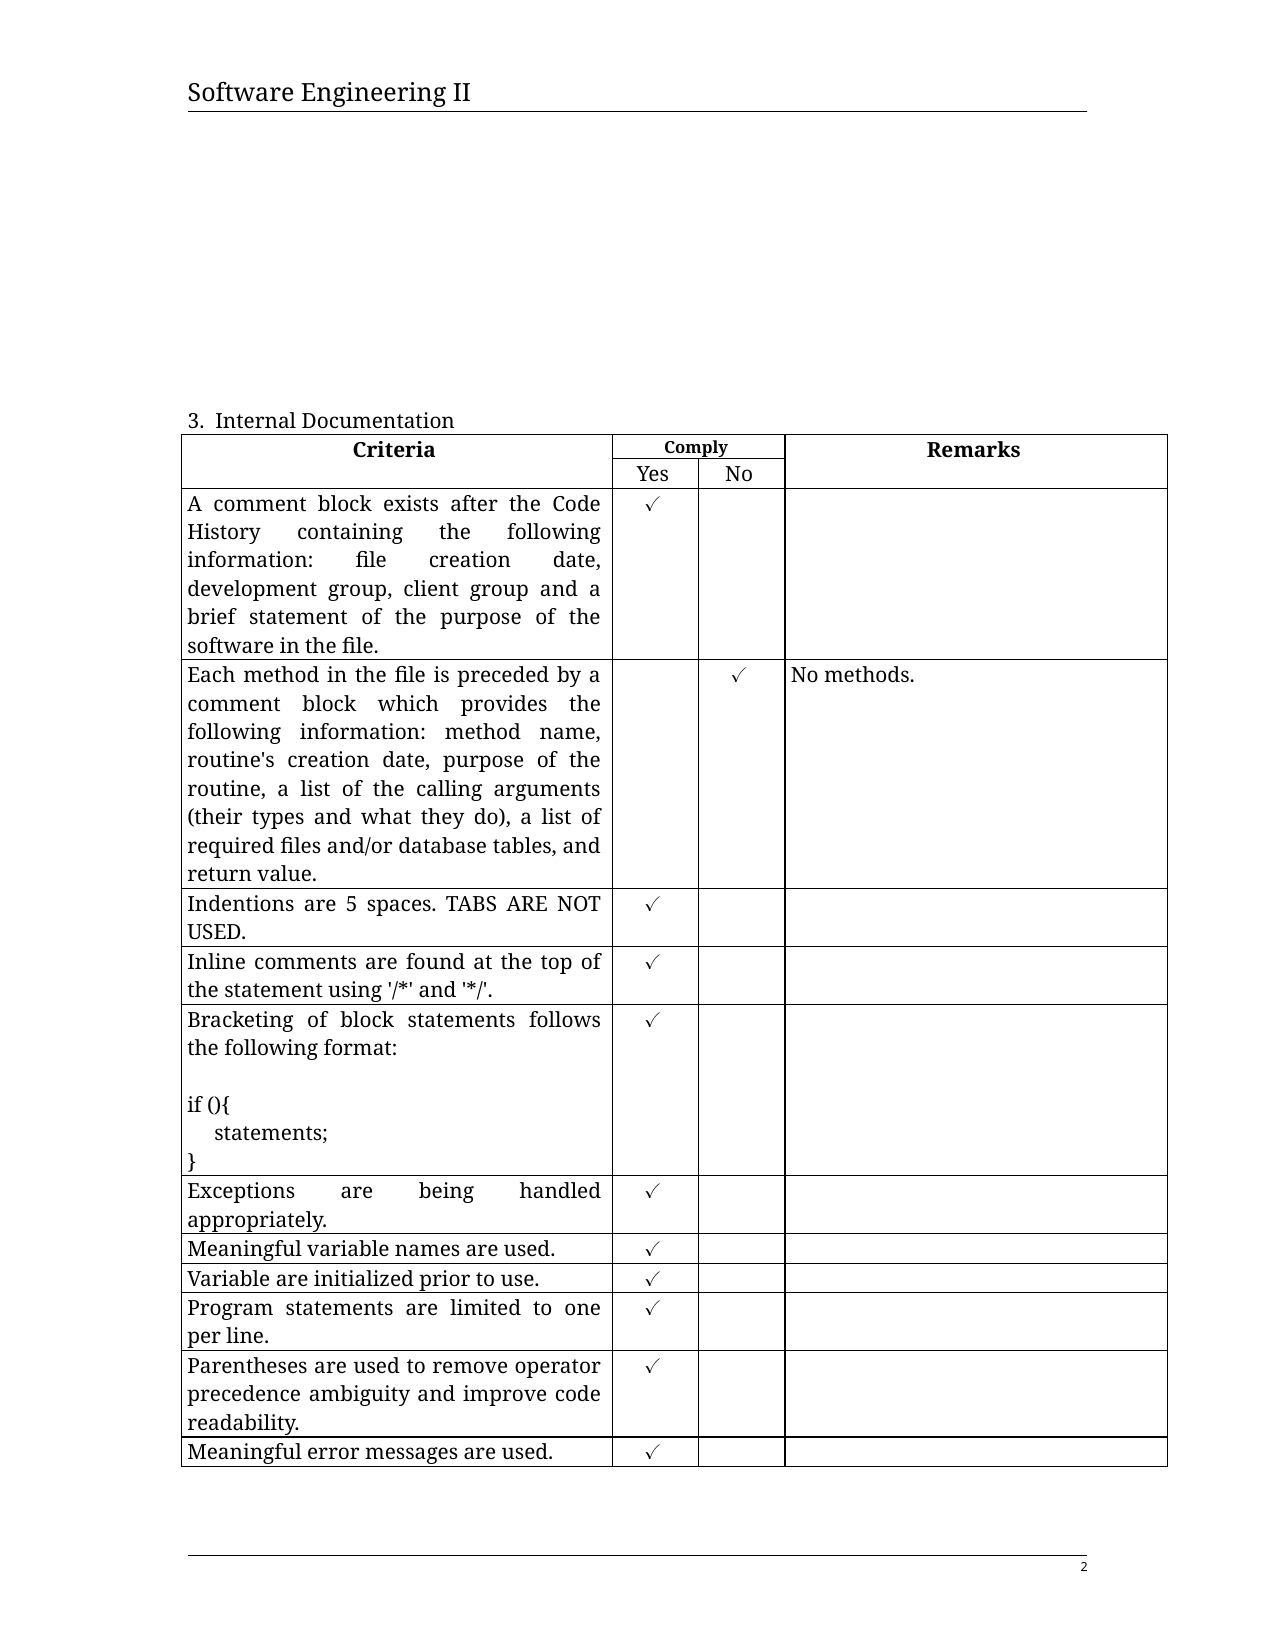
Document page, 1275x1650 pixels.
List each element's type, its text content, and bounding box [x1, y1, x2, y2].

table_cell ✓ [613, 1438, 698, 1466]
table_cell [699, 1176, 784, 1233]
table_cell Parentheses are used to remove operator precedence ambiguity and improve code readability. [182, 1351, 612, 1436]
table_cell [613, 660, 698, 888]
table_cell [786, 1351, 1167, 1436]
table_cell [786, 1264, 1167, 1292]
table_cell Inline comments are found at the top of the statement using '/*' and '*/'. [182, 947, 612, 1004]
table_cell ✓ [613, 889, 698, 946]
table_cell Variable are initialized prior to use. [182, 1264, 612, 1292]
table_cell Each method in the file is preceded by a comment block which provides the following information: method name, routine's creation date, purpose of the routine, a list of the calling arguments (their types and what they do), a list of required files and/or database tables, and return value. [182, 660, 612, 888]
table_cell No methods. [786, 660, 1167, 888]
table_cell ✓ [613, 1264, 698, 1292]
table_cell ✓ [613, 1234, 698, 1263]
table_cell Indentions are 5 spaces. TABS ARE NOT USED. [182, 889, 612, 946]
table_cell [699, 489, 784, 659]
table_cell [786, 1438, 1167, 1466]
table_header Criteria [182, 435, 612, 488]
table_cell [786, 889, 1167, 946]
table_cell ✓ [613, 1293, 698, 1350]
table_cell A comment block exists after the Code History containing the following information: file creation date, development group, client group and a brief statement of the purpose of the software in the file. [182, 489, 612, 659]
table_cell [699, 1438, 784, 1466]
table_cell ✓ [613, 489, 698, 659]
table_cell [699, 1264, 784, 1292]
table_cell ✓ [613, 1351, 698, 1436]
table_cell ✓ [613, 947, 698, 1004]
table_cell Bracketing of block statements follows the following format: if (){ statements; } [182, 1005, 612, 1175]
table_cell [699, 889, 784, 946]
table_cell [786, 1293, 1167, 1350]
table_cell [699, 1005, 784, 1175]
table_cell Meaningful variable names are used. [182, 1234, 612, 1263]
table_cell [786, 1005, 1167, 1175]
table_cell [699, 1234, 784, 1263]
table_cell Yes [613, 459, 698, 488]
table_cell ✓ [613, 1005, 698, 1175]
table_cell ✓ [613, 1176, 698, 1233]
table_cell [786, 489, 1167, 659]
text 3. Internal Documentation [187, 406, 1087, 434]
table_cell Exceptions are being handled appropriately. [182, 1176, 612, 1233]
table_cell No [699, 459, 784, 488]
table_header Comply [613, 435, 784, 458]
table_cell [699, 1351, 784, 1436]
table_cell [786, 1234, 1167, 1263]
table_cell [786, 947, 1167, 1004]
table_cell ✓ [699, 660, 784, 888]
table_cell [699, 947, 784, 1004]
table_cell Meaningful error messages are used. [182, 1438, 612, 1466]
table_cell [786, 1176, 1167, 1233]
table_header Remarks [786, 435, 1167, 488]
table_cell [699, 1293, 784, 1350]
table_cell Program statements are limited to one per line. [182, 1293, 612, 1350]
